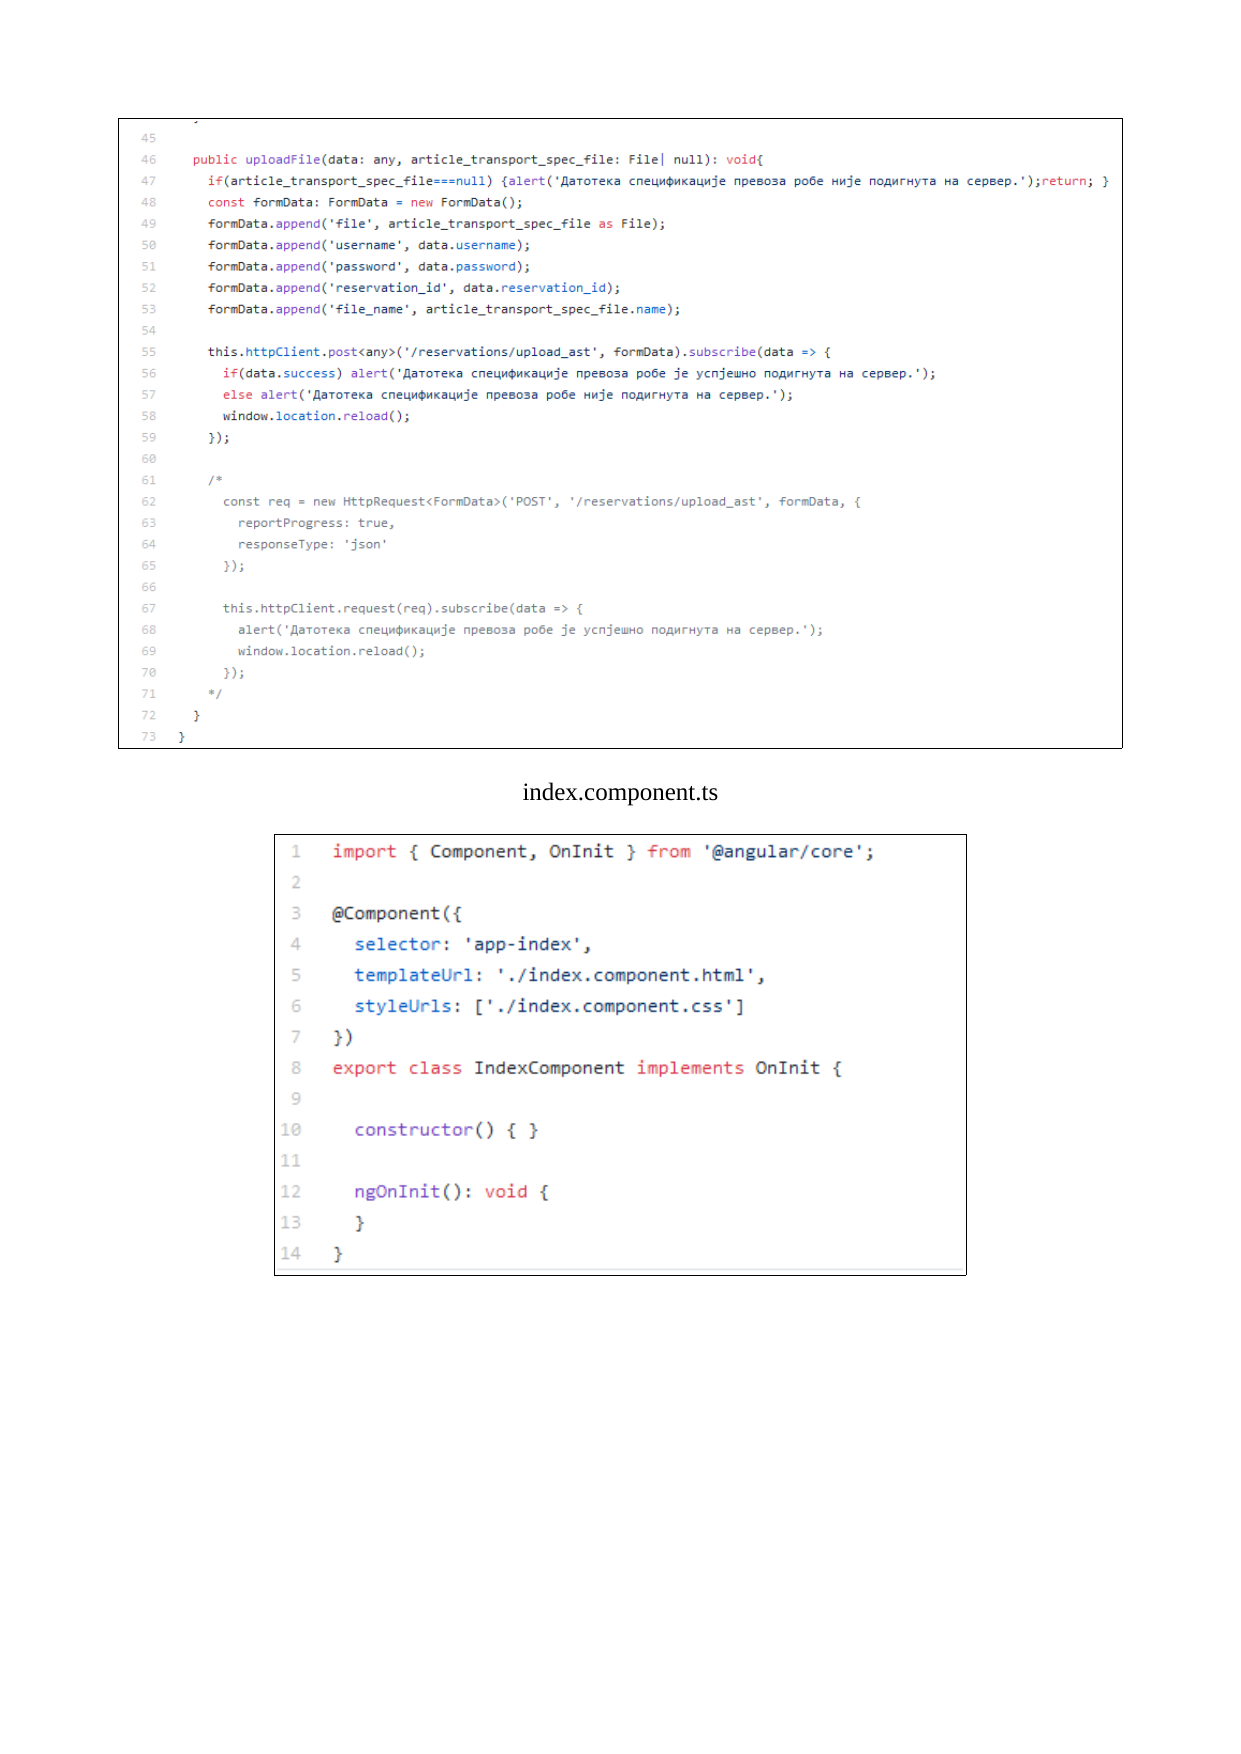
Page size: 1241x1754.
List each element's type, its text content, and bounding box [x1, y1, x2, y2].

text index.component.ts [118, 777, 1122, 805]
picture [121, 121, 1119, 745]
picture [277, 837, 964, 1272]
